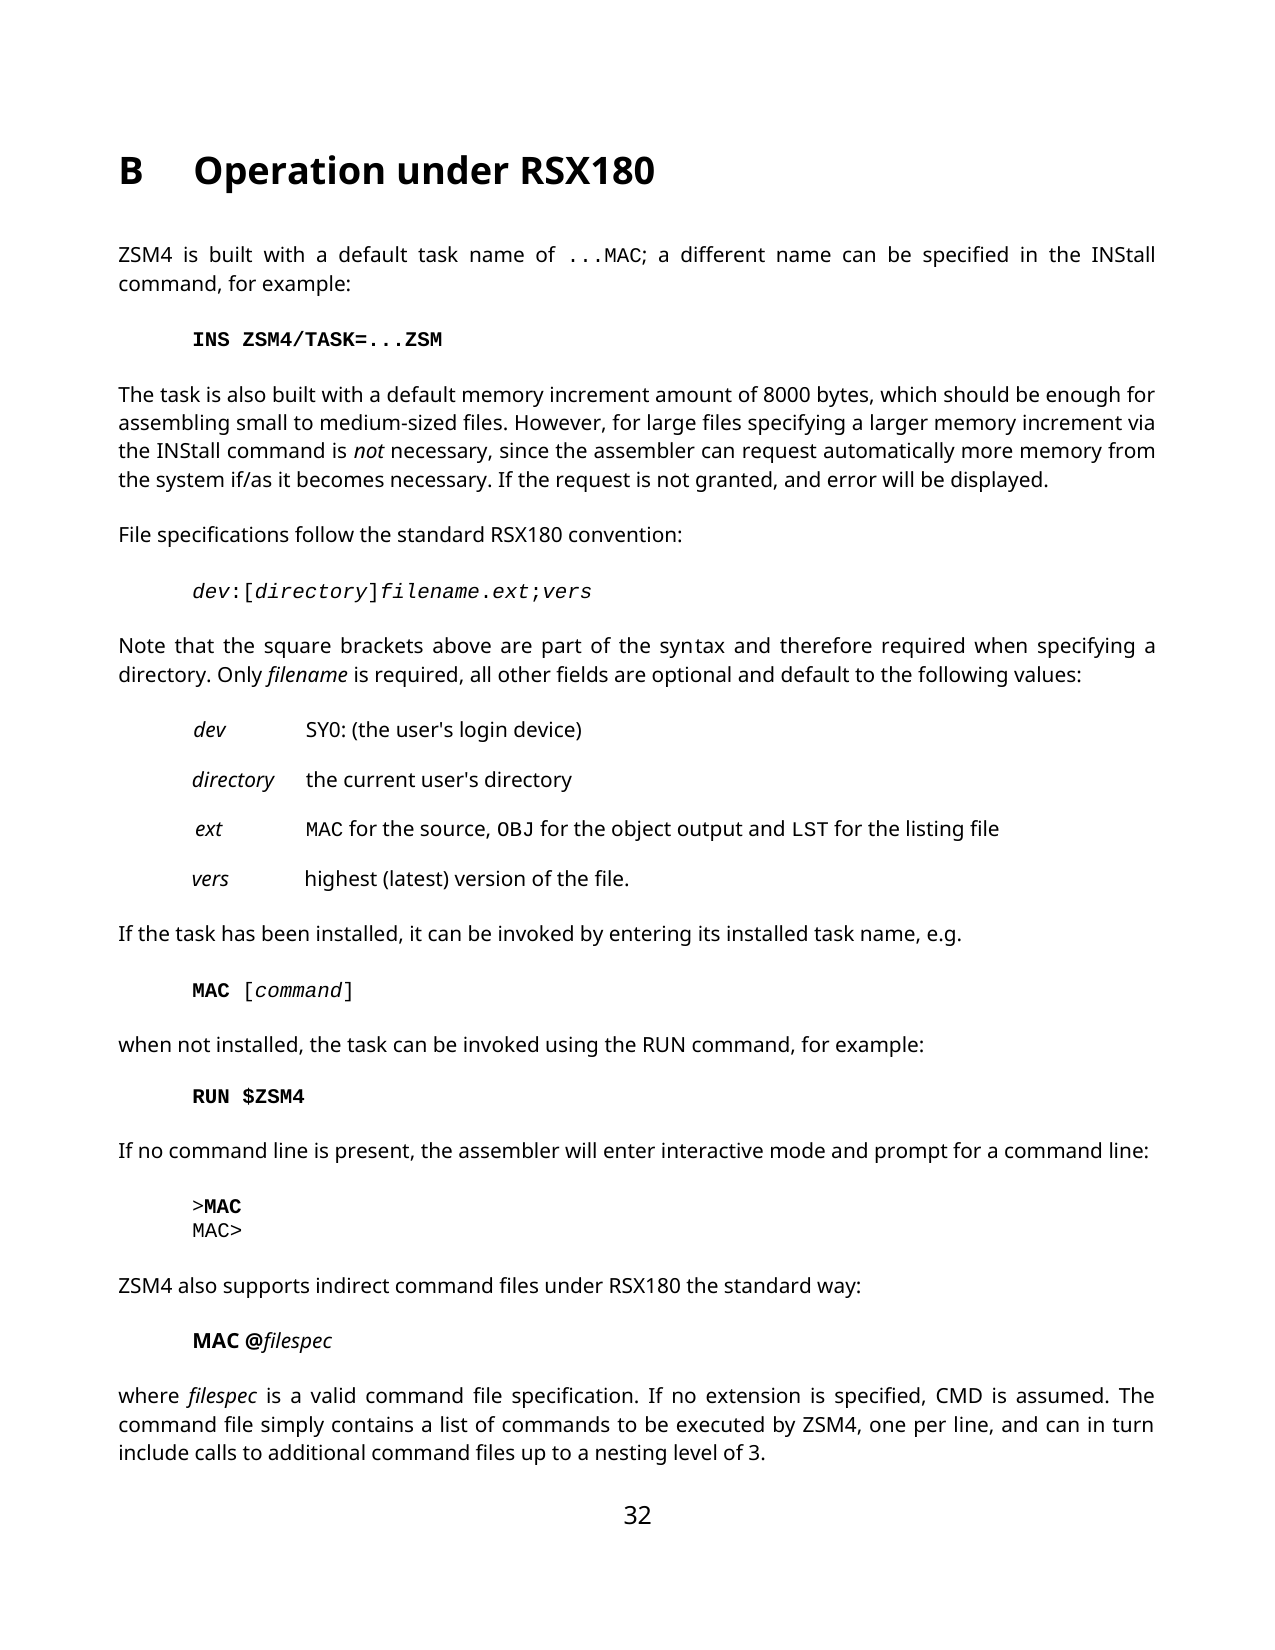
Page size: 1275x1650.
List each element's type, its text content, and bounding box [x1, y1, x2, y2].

text Note that the square brackets above are part of the syntax and therefore required when specifying a directory. Only filename is required, all other fields are optional and default to the following values: [118, 631, 1157, 688]
text vers highest (latest) version of the file. [118, 864, 1157, 892]
text MAC [command] [118, 975, 1157, 1003]
text where filespec is a valid command file specification. If no extension is specified, CMD is assumed. The command file simply contains a list of commands to be executed by ZSM4, one per line, and can in turn include calls to additional command files up to a nesting level of 3. [118, 1382, 1157, 1467]
text MAC> [192, 1220, 1157, 1244]
subtitle Operation under RSX180 [118, 144, 1157, 195]
text The task is also built with a default memory increment amount of 8000 bytes, which should be enough for assembling small to medium-sized files. However, for large files specifying a larger memory increment via the INStall command is not necessary, since the assembler can request automatically more memory from the system if/as it becomes necessary. If the request is not granted, and error will be displayed. [118, 380, 1157, 493]
text ext MAC for the source, OBJ for the object output and LST for the listing file [118, 814, 1157, 843]
text RUN $ZSM4 [118, 1086, 1157, 1109]
text ZSM4 is built with a default task name of ...MAC; a different name can be specified in the INStall command, for example: [118, 240, 1157, 297]
text directory the current user's directory [118, 765, 1157, 793]
text File specifications follow the standard RSX180 convention: [118, 521, 1157, 549]
text >MAC [118, 1192, 1157, 1220]
text MAC @filespec [118, 1326, 1157, 1355]
text If no command line is present, the assembler will enter interactive mode and prompt for a command line: [118, 1136, 1157, 1165]
text when not installed, the task can be invoked using the RUN command, for example: [118, 1030, 1157, 1059]
text INS ZSM4/TASK=...ZSM [118, 324, 1157, 353]
text ZSM4 also supports indirect command files under RSX180 the standard way: [118, 1271, 1157, 1299]
text If the task has been installed, it can be invoked by entering its installed task name, e.g. [118, 919, 1157, 948]
text dev:[directory]filename.ext;vers [118, 576, 1157, 604]
text dev SY0: (the user's login device) [118, 715, 1157, 744]
